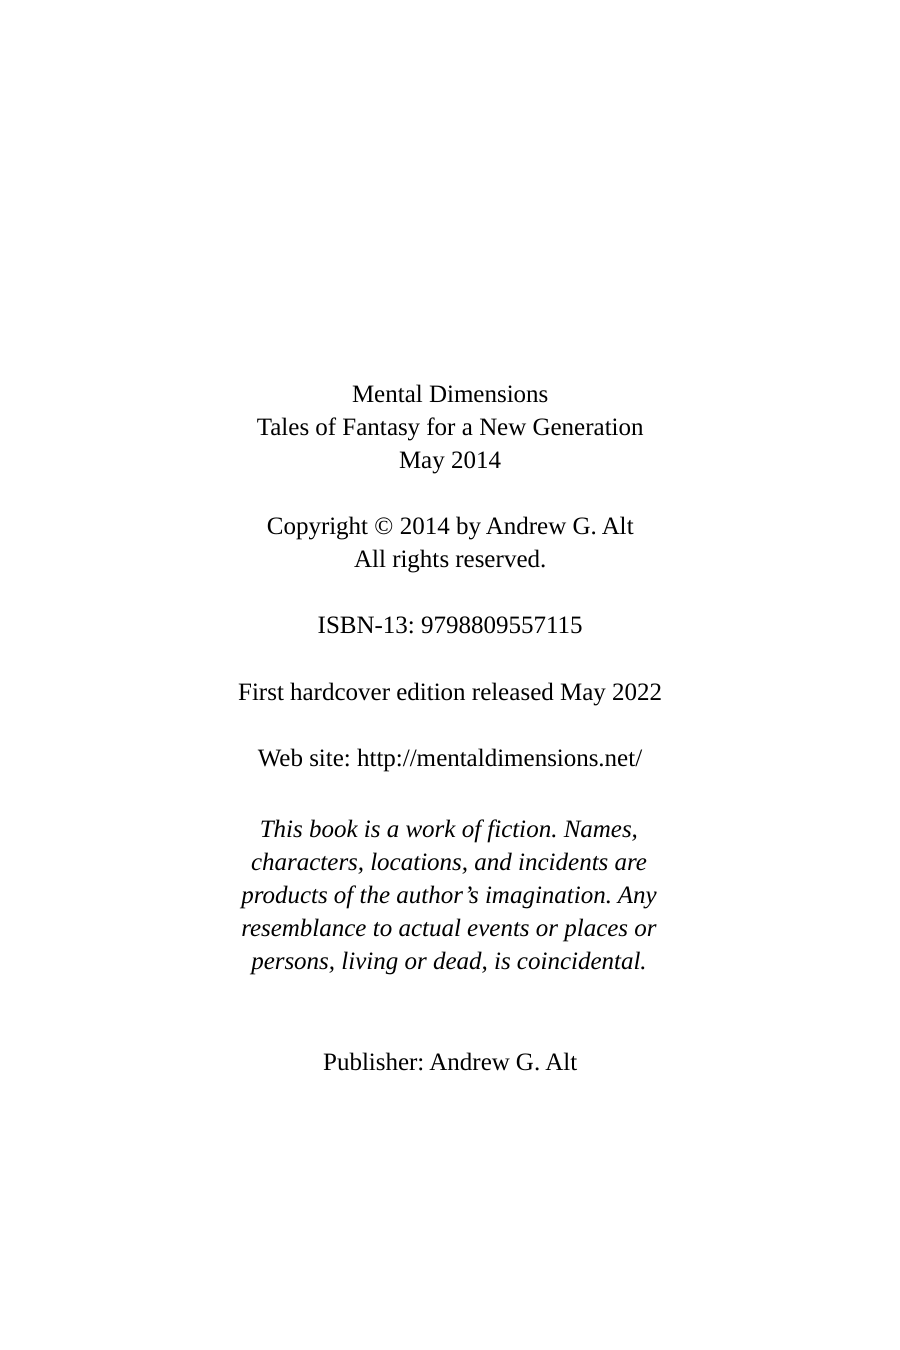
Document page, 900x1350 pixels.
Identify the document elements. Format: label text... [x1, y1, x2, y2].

table_header This book is a work of fiction. Names, characters, locations, and incidents are products of the author’s imagination. Any resemblance to actual events or places or persons, living or dead, is coincidental. [225, 809, 675, 981]
text Copyright © 2014 by Andrew G. Alt [150, 511, 750, 540]
text Publisher: Andrew G. Alt [150, 1047, 750, 1076]
text Mental Dimensions [150, 379, 750, 408]
text First hardcover edition released May 2022 [150, 677, 750, 705]
text All rights reserved. [150, 544, 750, 573]
text Tales of Fantasy for a New Generation [150, 412, 750, 441]
text ISBN-13: 9798809557115 [150, 611, 750, 639]
text May 2014 [150, 445, 750, 474]
text Web site: http://mentaldimensions.net/ [150, 743, 750, 771]
